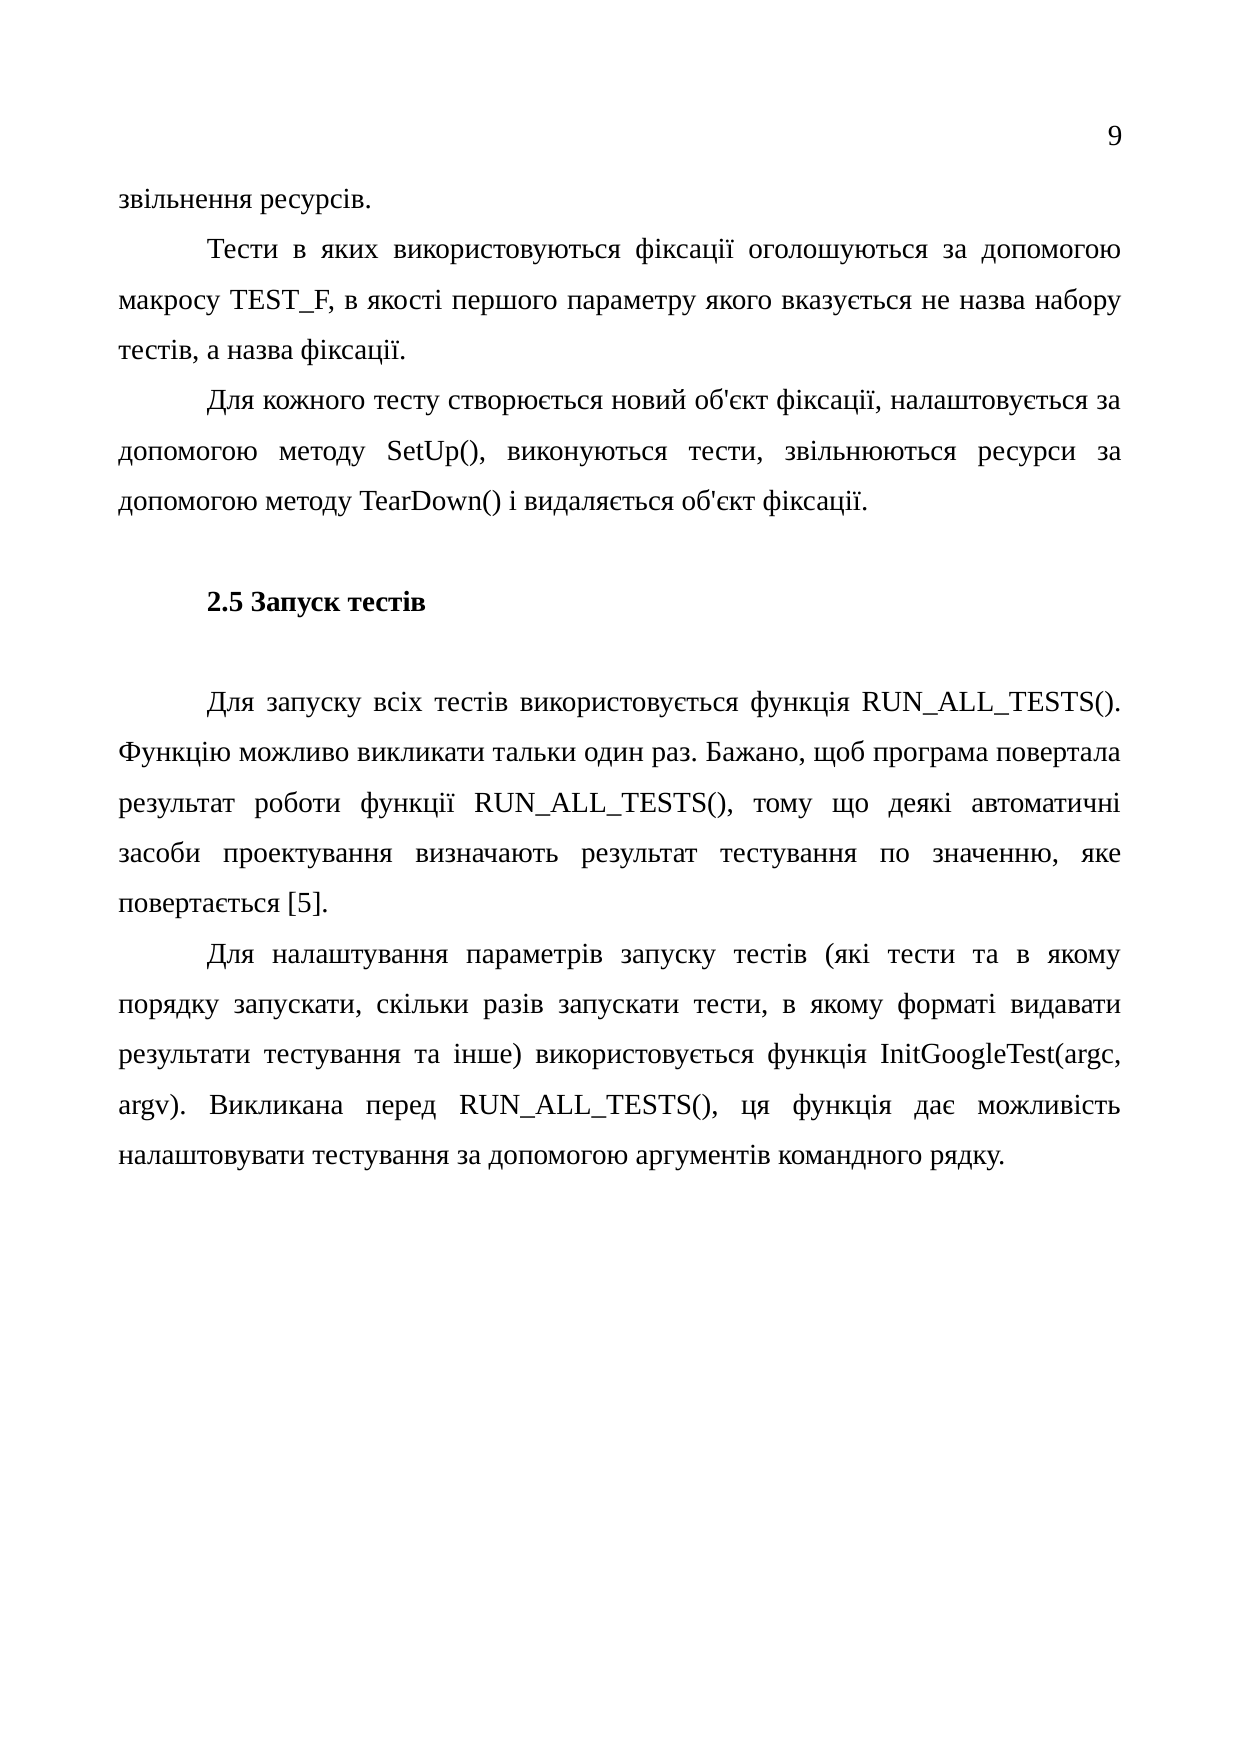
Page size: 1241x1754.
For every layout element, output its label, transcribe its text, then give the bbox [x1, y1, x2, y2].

text Тести в яких використовуються фіксації оголошуються за допомогою макросу TEST_F, в якості першого параметру якого вказується не назва набору тестів, а назва фіксації. [118, 231, 1122, 366]
text Для запуску всіх тестів використовується функція RUN_ALL_TESTS(). Функцію можливо викликати тальки один раз. Бажано, щоб програма повертала результат роботи функції RUN_ALL_TESTS(), тому що деякі автоматичні засоби проектування визначають результат тестування по значенню, яке повертається [5]. [118, 684, 1122, 919]
text Для налаштування параметрів запуску тестів (які тести та в якому порядку запускати, скільки разів запускати тести, в якому форматі видавати результати тестування та інше) використовується функція InitGoogleTest(argc, argv). Викликана перед RUN_ALL_TESTS(), ця функція дає можливість налаштовувати тестування за допомогою аргументів командного рядку. [118, 936, 1122, 1171]
subtitle 2.5 Запуск тестів [118, 584, 1122, 617]
text звільнення ресурсів. [118, 181, 1122, 215]
text Для кожного тесту створюється новий об'єкт фіксації, налаштовується за допомогою методу SetUp(), виконуються тести, звільнюються ресурси за допомогою методу TearDown() і видаляється об'єкт фіксації. [118, 382, 1122, 517]
